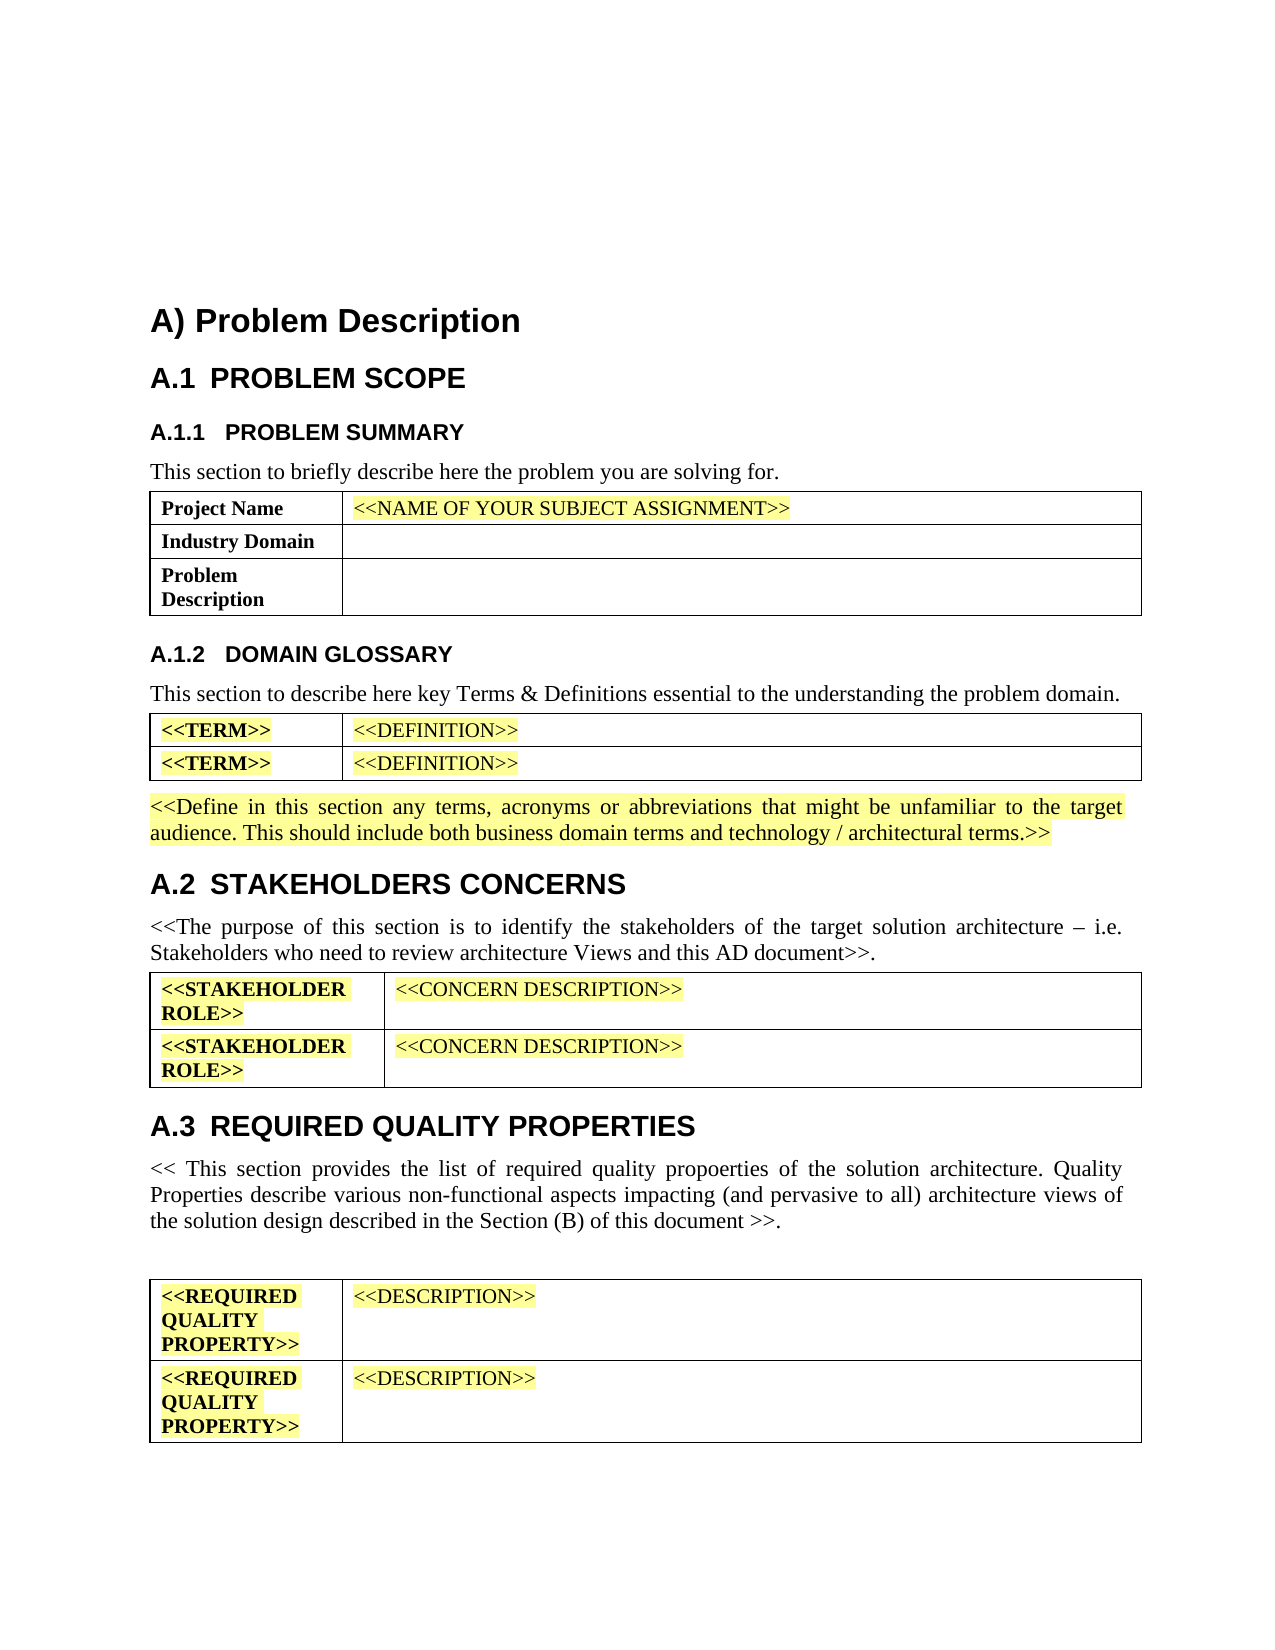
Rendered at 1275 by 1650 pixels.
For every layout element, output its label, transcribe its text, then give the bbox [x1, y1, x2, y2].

table_header <<NAME OF YOUR SUBJECT ASSIGNMENT>> [343, 492, 1141, 524]
subtitle STAKEHOLDERS CONCERNS [150, 867, 1125, 900]
table_cell <<CONCERN DESCRIPTION>> [385, 1030, 1141, 1087]
text <<The purpose of this section is to identify the stakeholders of the target solution architecture – i.e. Stakeholders who need to review architecture Views and this AD document>>. [150, 913, 1125, 965]
table_cell <<DESCRIPTION>> [343, 1361, 1141, 1442]
subtitle DOMAIN GLOSSARY [150, 641, 1125, 668]
table_cell Problem Description [151, 559, 342, 615]
table_cell <<REQUIRED QUALITY PROPERTY>> [151, 1361, 342, 1442]
text This section to describe here key Terms & Definitions essential to the understanding the problem domain. [150, 680, 1125, 706]
subtitle Problem Description [150, 302, 1125, 340]
table_header <<TERM>> [151, 714, 342, 746]
table_header <<CONCERN DESCRIPTION>> [385, 973, 1141, 1029]
table_cell <<STAKEHOLDER ROLE>> [151, 1030, 384, 1087]
subtitle REQUIRED QUALITY PROPERTIES [150, 1108, 1125, 1142]
table_header <<STAKEHOLDER ROLE>> [151, 973, 384, 1029]
table_cell [343, 525, 1141, 558]
table_header <<DEFINITION>> [343, 714, 1141, 746]
table_header <<REQUIRED QUALITY PROPERTY>> [151, 1280, 342, 1360]
text << This section provides the list of required quality propoerties of the solution architecture. Quality Properties describe various non-functional aspects impacting (and pervasive to all) architecture views of the solution design described in the Section (B) of this document >>. [150, 1154, 1125, 1234]
table_cell [343, 559, 1141, 615]
subtitle PROBLEM SCOPE [150, 361, 1125, 394]
table_cell <<TERM>> [151, 747, 342, 779]
table_header <<DESCRIPTION>> [343, 1280, 1141, 1360]
text <<Define in this section any terms, acronyms or abbreviations that might be unfamiliar to the target audience. This should include both business domain terms and technology / architectural terms.>> [150, 793, 1125, 846]
table_cell Industry Domain [151, 525, 342, 558]
table_cell <<DEFINITION>> [343, 747, 1141, 779]
text This section to briefly describe here the problem you are solving for. [150, 458, 1125, 484]
table_header Project Name [151, 492, 342, 524]
subtitle PROBLEM SUMMARY [150, 419, 1125, 446]
